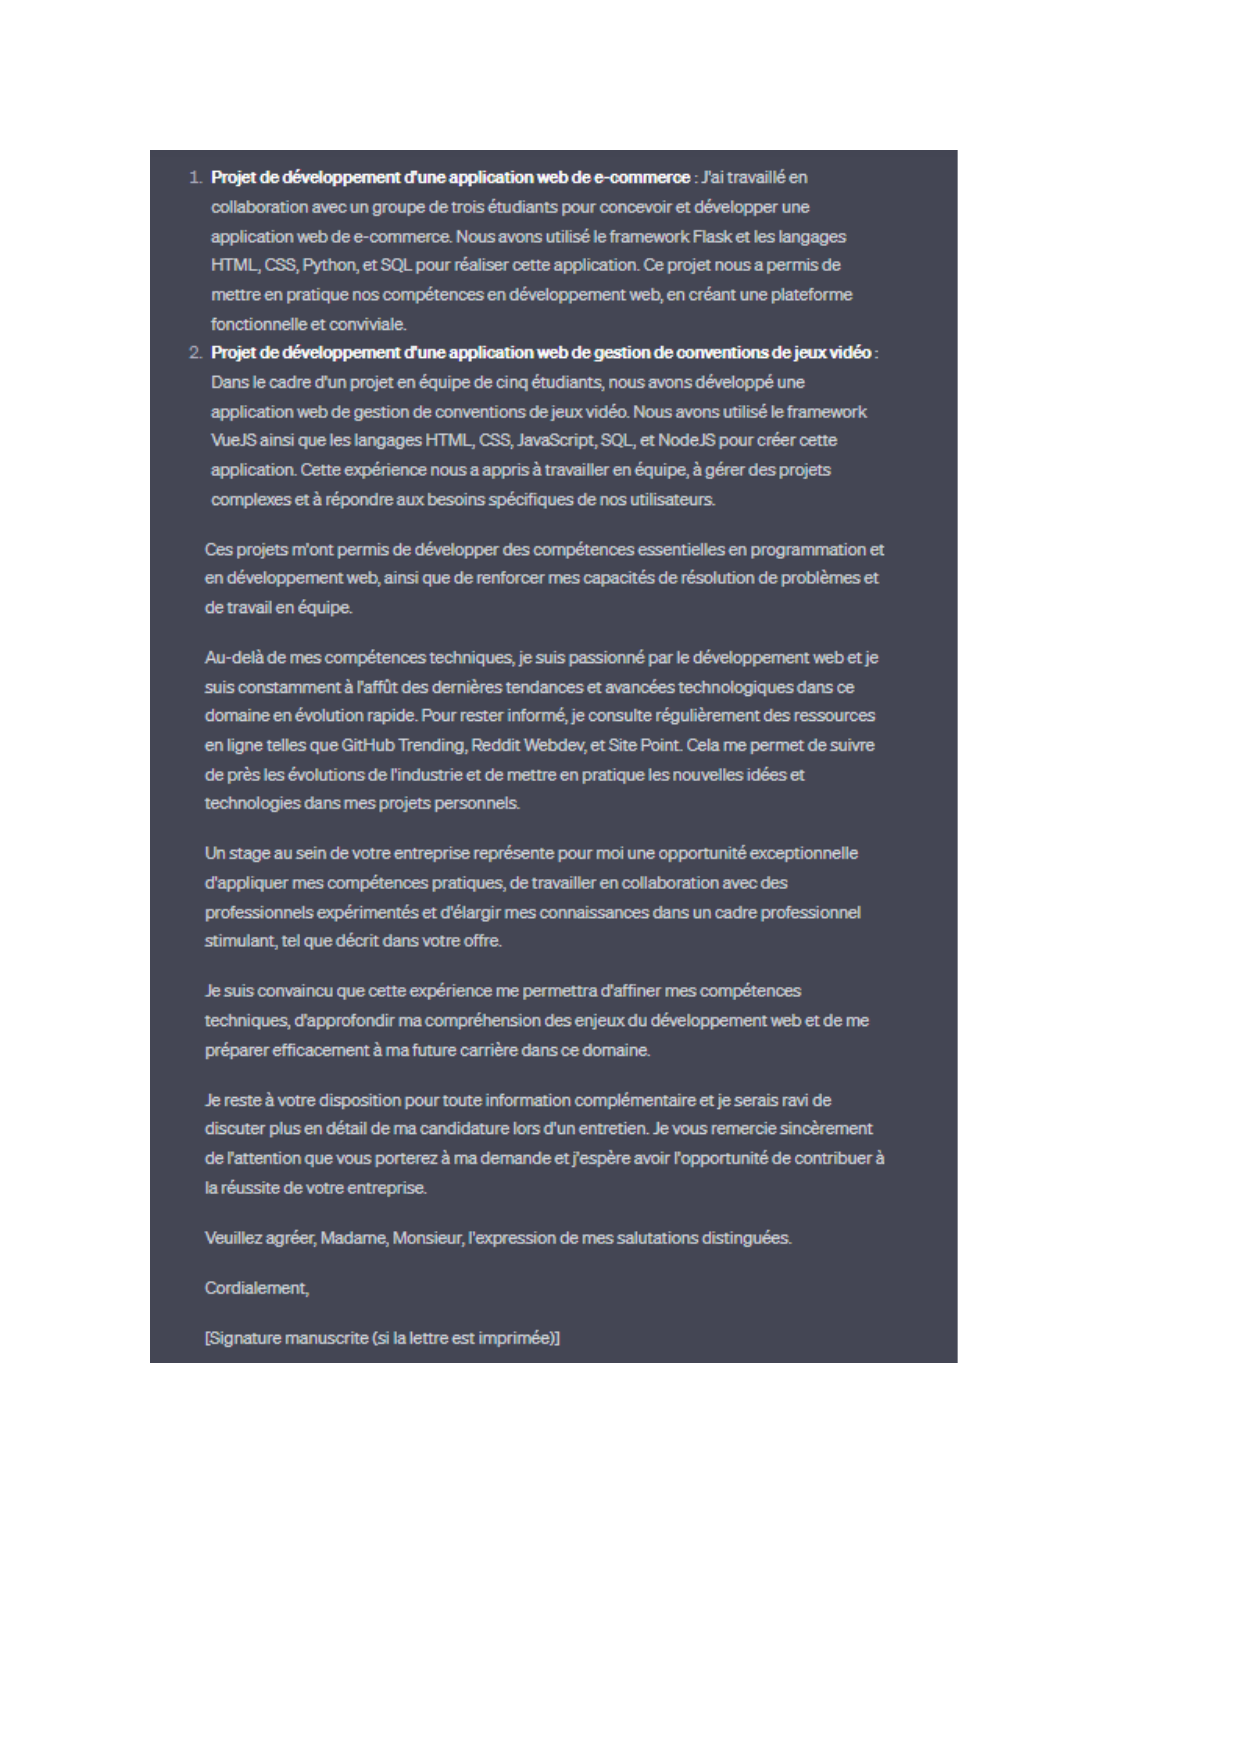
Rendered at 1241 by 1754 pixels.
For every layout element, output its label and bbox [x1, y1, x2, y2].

picture [150, 150, 958, 1363]
